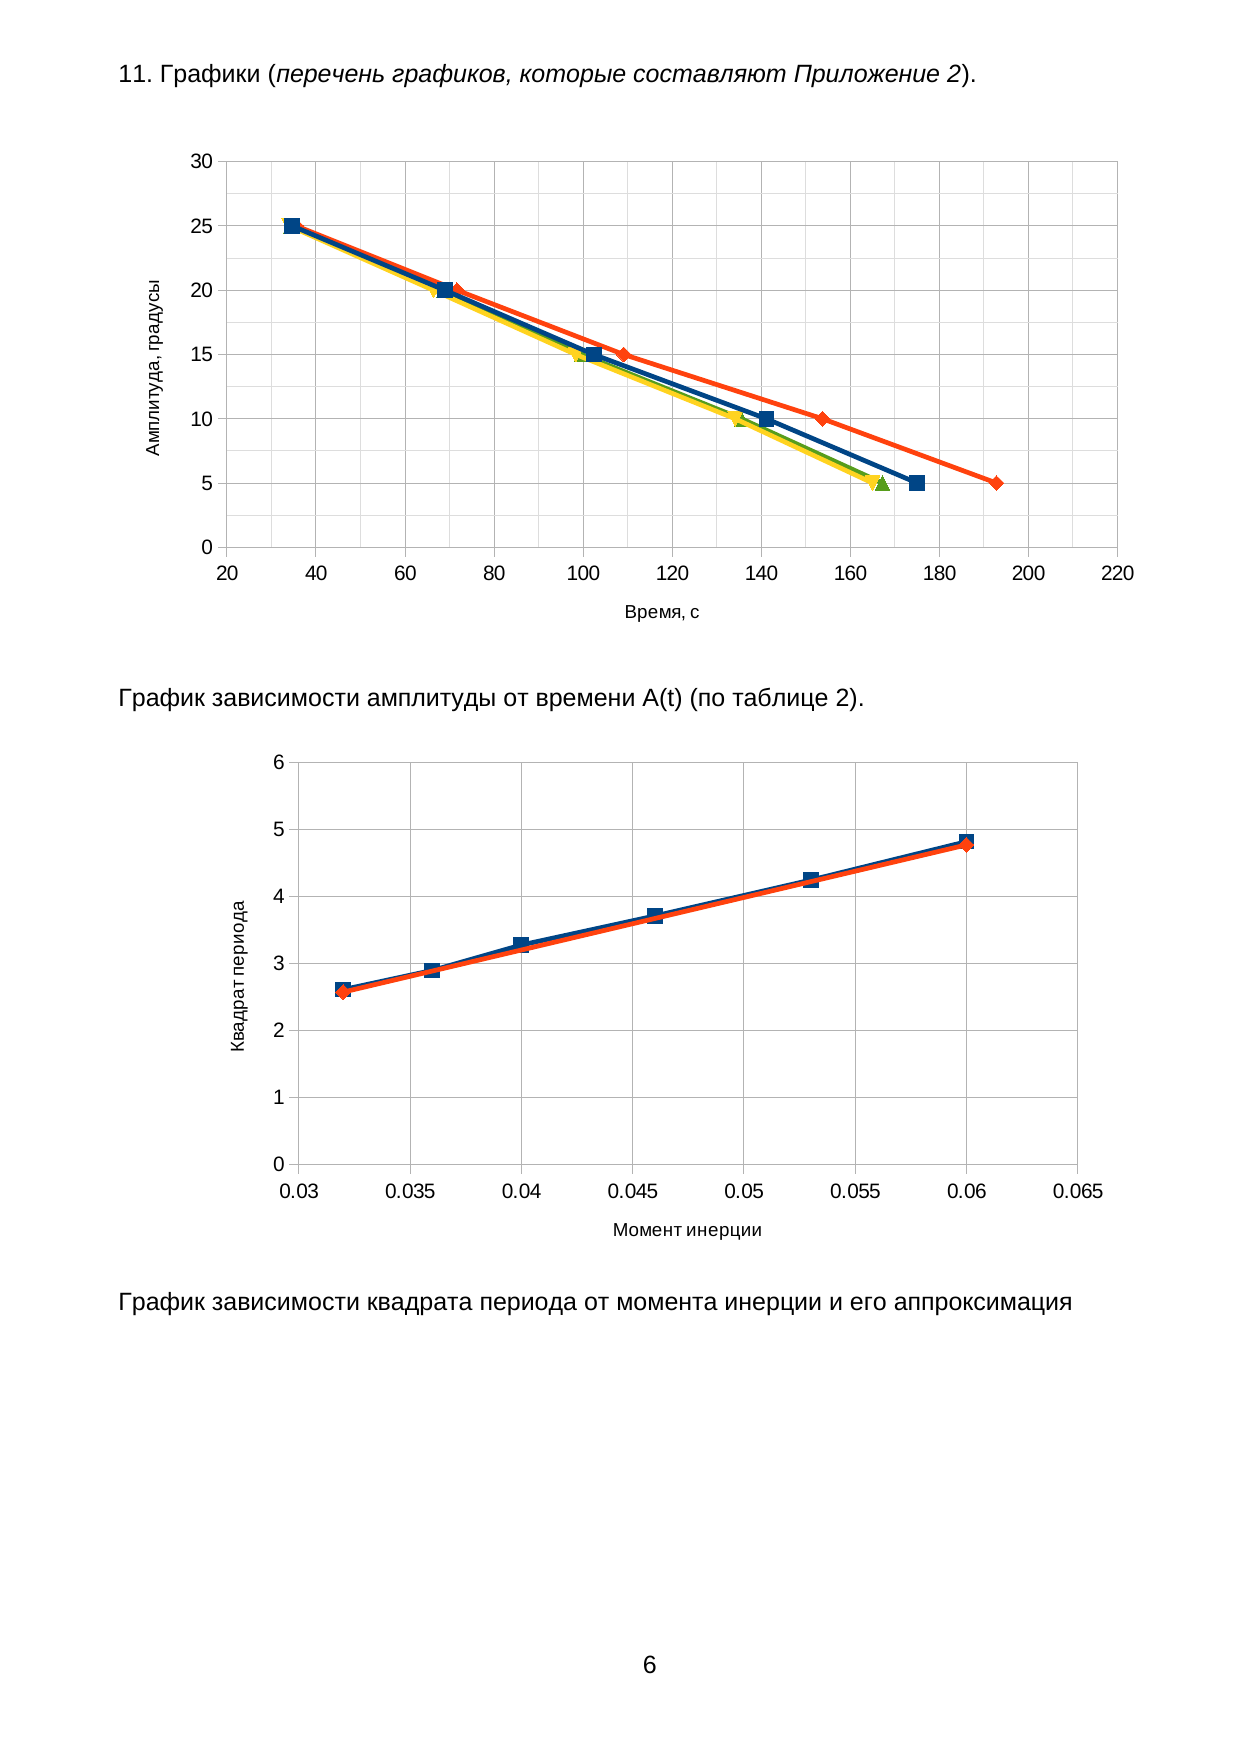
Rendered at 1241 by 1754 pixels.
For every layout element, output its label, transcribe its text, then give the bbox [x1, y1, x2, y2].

text График зависимости амплитуды от времени A(t) (по таблице 2). [118, 683, 1181, 711]
text График зависимости квадрата периода от момента инерции и его аппроксимация [118, 1286, 1181, 1315]
text 11. Графики (перечень графиков, которые составляют Приложение 2). [118, 59, 1181, 88]
